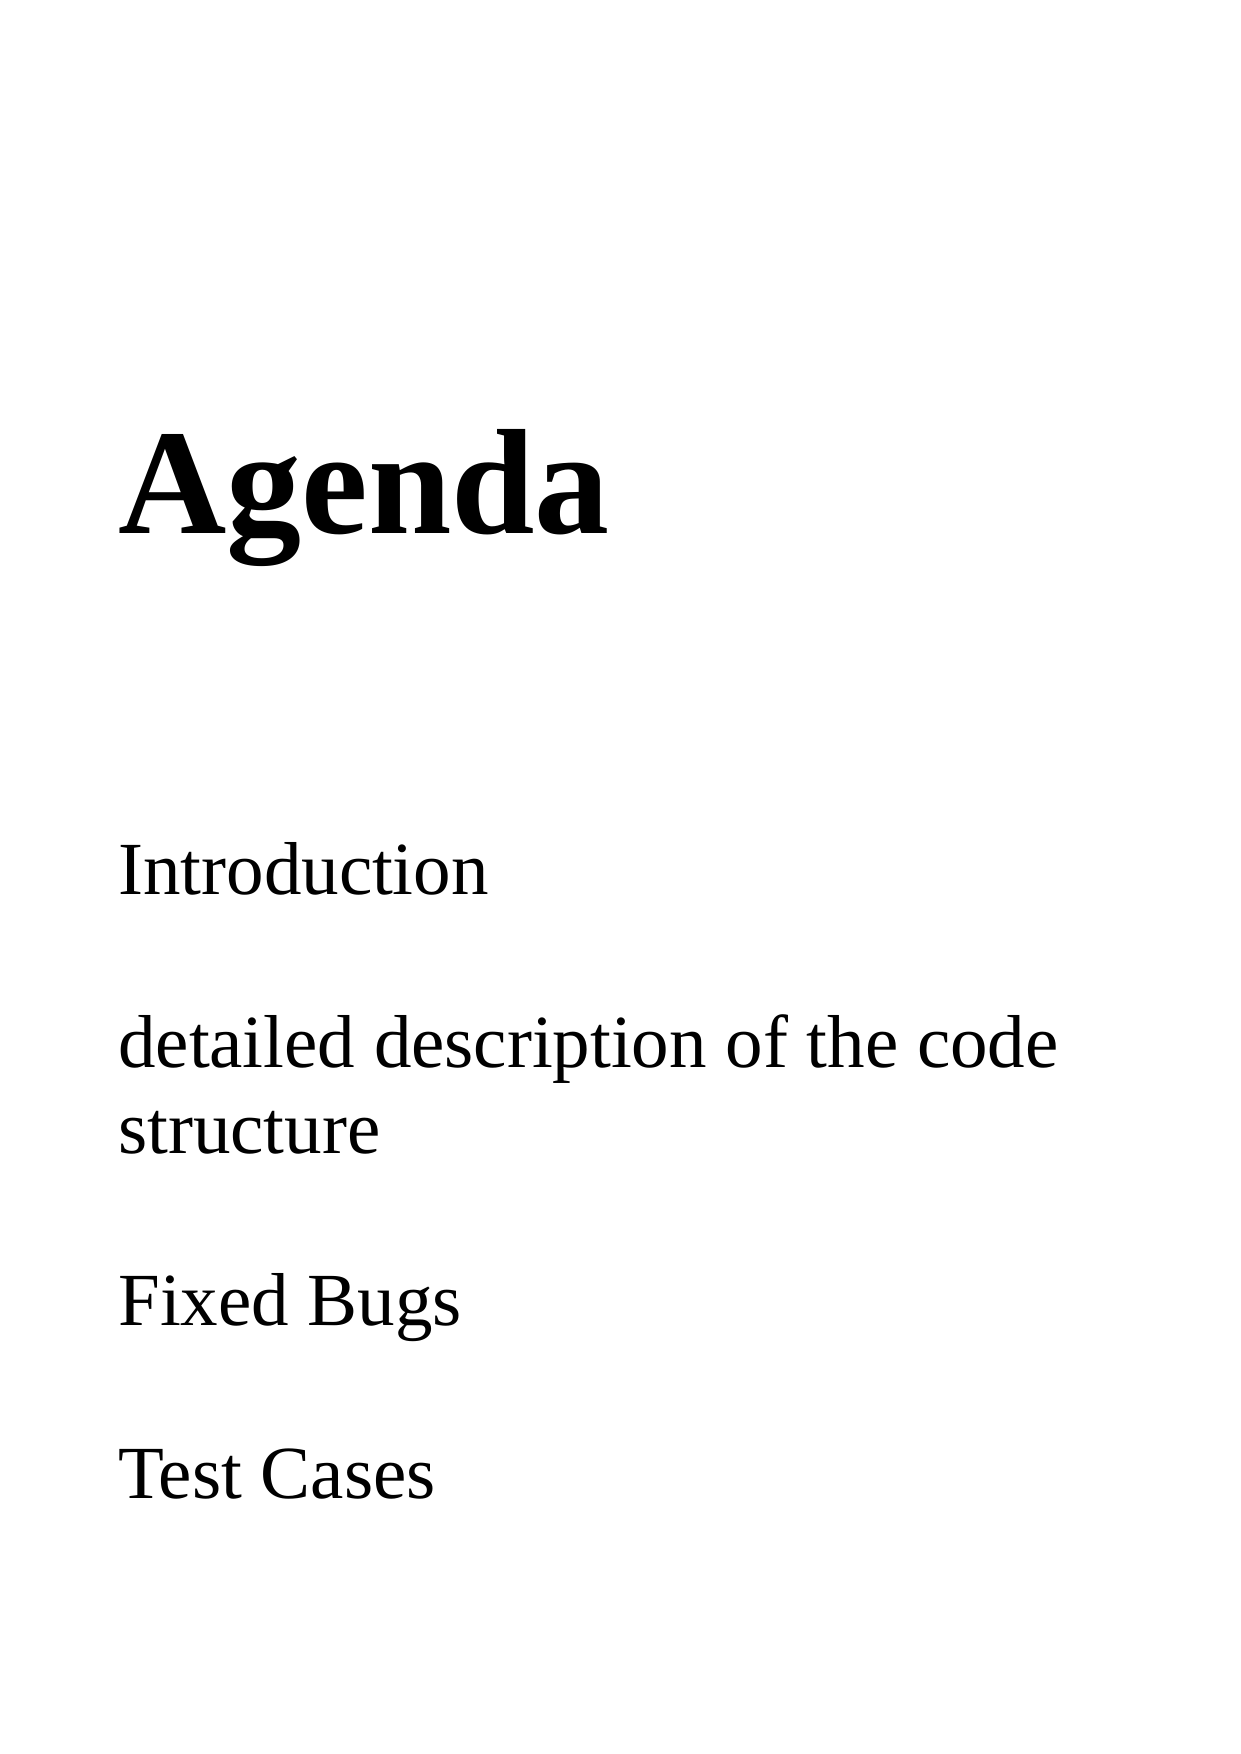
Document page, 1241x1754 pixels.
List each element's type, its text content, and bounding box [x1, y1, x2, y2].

text Fixed Bugs [118, 1256, 1122, 1342]
text Agenda [118, 393, 1122, 566]
text Introduction [118, 824, 1122, 911]
text detailed description of the code structure [118, 997, 1122, 1169]
text Test Cases [118, 1428, 1122, 1514]
